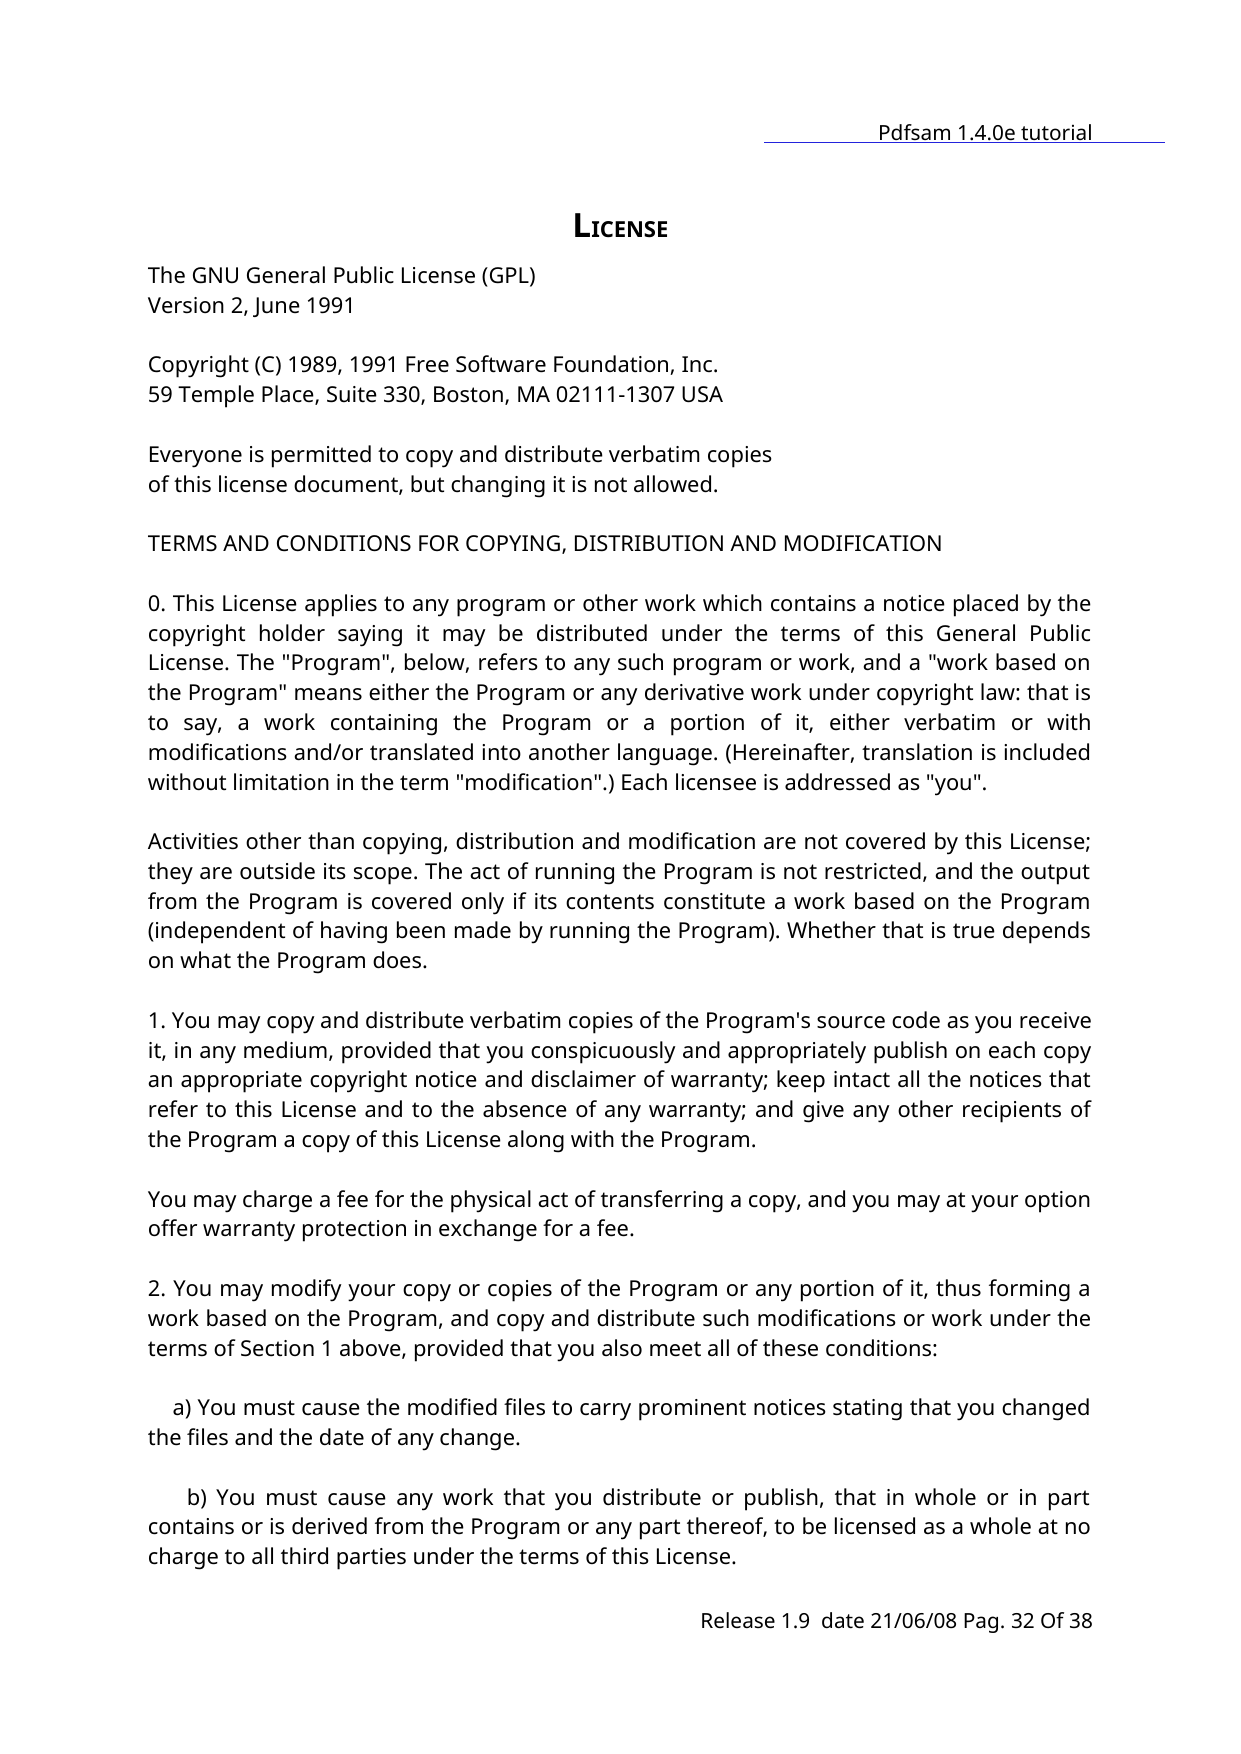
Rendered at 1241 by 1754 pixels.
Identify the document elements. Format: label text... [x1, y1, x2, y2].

text a) You must cause the modified files to carry prominent notices stating that you changed the files and the date of any change. [148, 1392, 1093, 1452]
text Version 2, June 1991 [148, 290, 1093, 319]
text Everyone is permitted to copy and distribute verbatim copies [148, 439, 1093, 468]
text TERMS AND CONDITIONS FOR COPYING, DISTRIBUTION AND MODIFICATION [148, 528, 1093, 558]
text Copyright (C) 1989, 1991 Free Software Foundation, Inc. [148, 349, 1093, 379]
text License [148, 202, 1093, 247]
text The GNU General Public License (GPL) [148, 260, 1093, 290]
text 2. You may modify your copy or copies of the Program or any portion of it, thus forming a work based on the Program, and copy and distribute such modifications or work under the terms of Section 1 above, provided that you also meet all of these conditions: [148, 1273, 1093, 1362]
text b) You must cause any work that you distribute or publish, that in whole or in part contains or is derived from the Program or any part thereof, to be licensed as a whole at no charge to all third parties under the terms of this License. [148, 1481, 1093, 1571]
text Activities other than copying, distribution and modification are not covered by this License; they are outside its scope. The act of running the Program is not restricted, and the output from the Program is covered only if its contents constitute a work based on the Program (independent of having been made by running the Program). Whether that is true depends on what the Program does. [148, 826, 1093, 975]
text 59 Temple Place, Suite 330, Boston, MA 02111-1307 USA [148, 379, 1093, 409]
text 1. You may copy and distribute verbatim copies of the Program's source code as you receive it, in any medium, provided that you conspicuously and appropriately publish on each copy an appropriate copyright notice and disclaimer of warranty; keep intact all the notices that refer to this License and to the absence of any warranty; and give any other recipients of the Program a copy of this License along with the Program. [148, 1005, 1093, 1154]
text 0. This License applies to any program or other work which contains a notice placed by the copyright holder saying it may be distributed under the terms of this General Public License. The "Program", below, refers to any such program or work, and a "work based on the Program" means either the Program or any derivative work under copyright law: that is to say, a work containing the Program or a portion of it, either verbatim or with modifications and/or translated into another language. (Hereinafter, translation is included without limitation in the term "modification".) Each licensee is addressed as "you". [148, 588, 1093, 796]
text of this license document, but changing it is not allowed. [148, 468, 1093, 498]
text You may charge a fee for the physical act of transferring a copy, and you may at your option offer warranty protection in exchange for a fee. [148, 1183, 1093, 1243]
